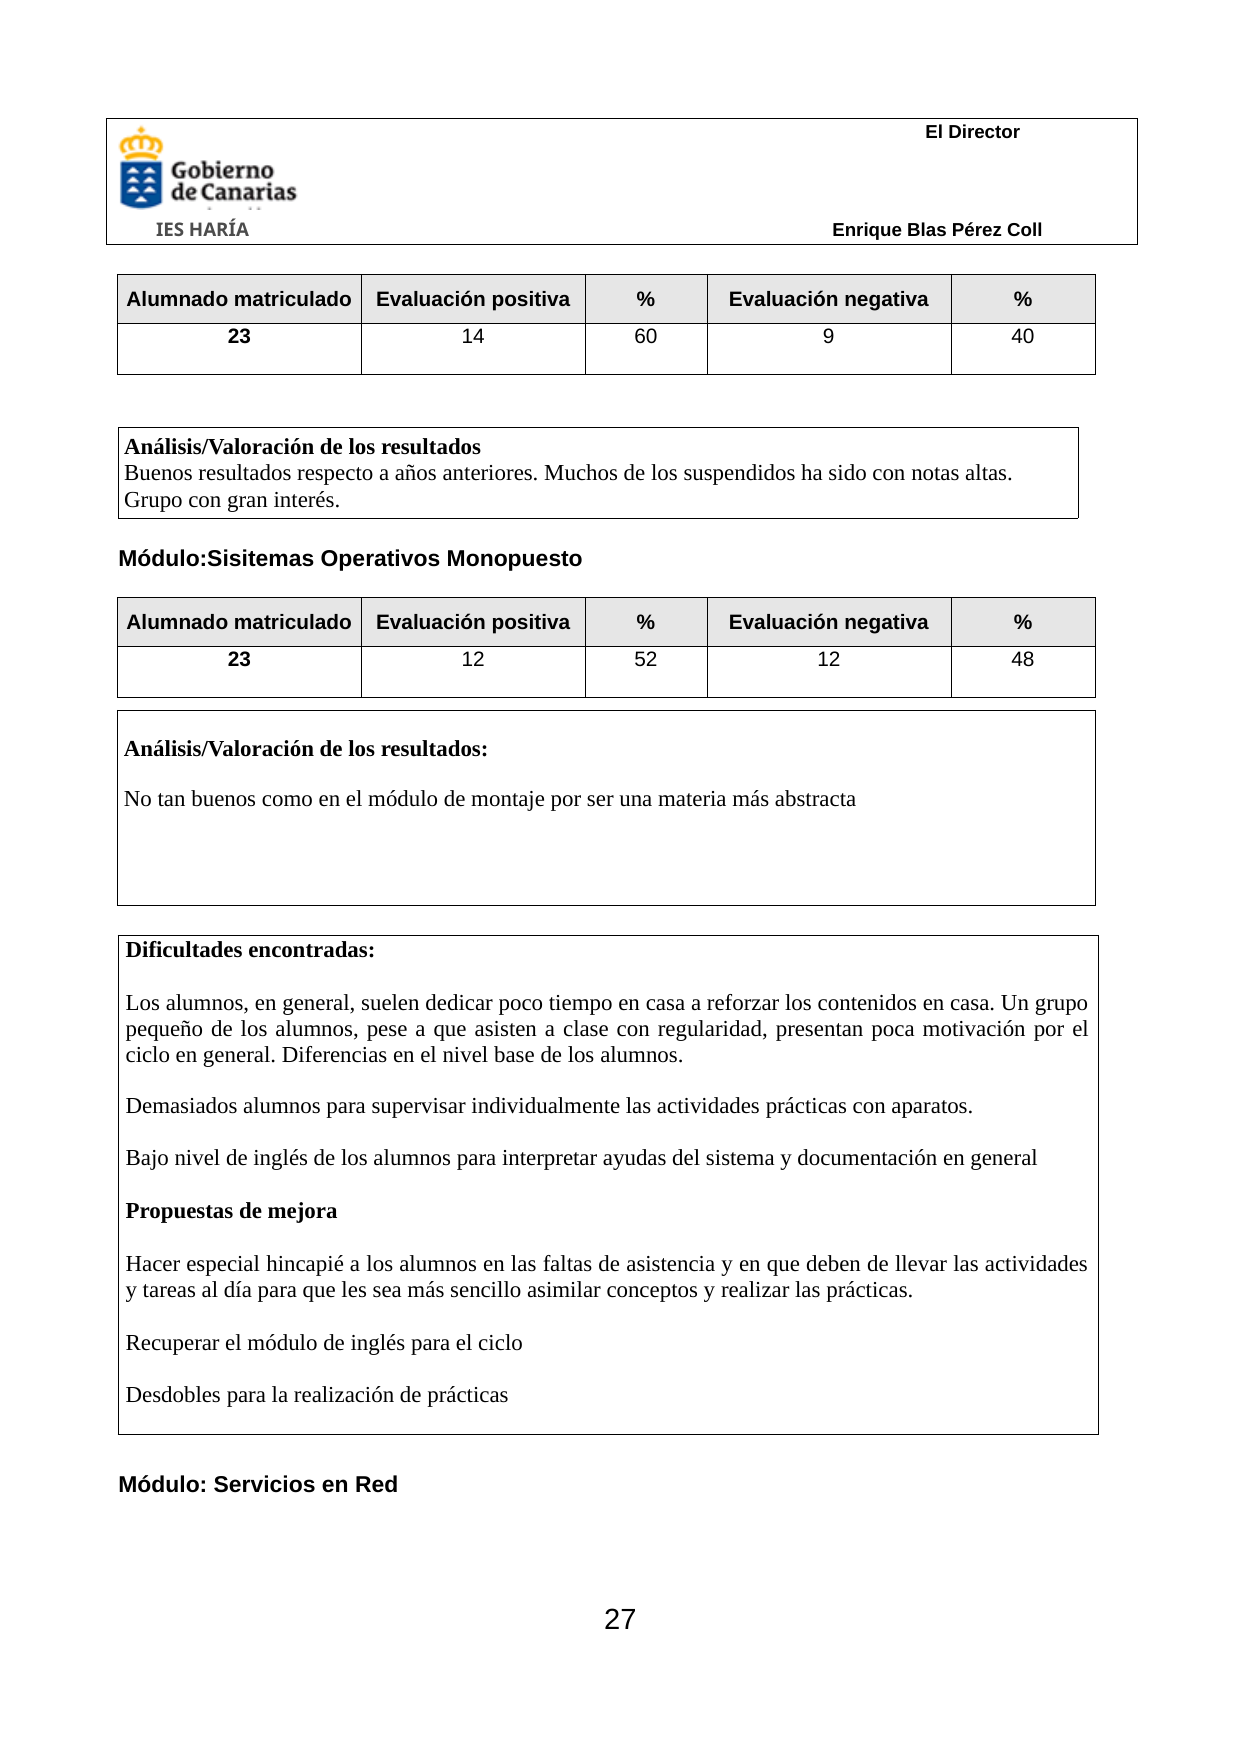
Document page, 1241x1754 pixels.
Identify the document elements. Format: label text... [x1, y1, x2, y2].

table_header % [586, 598, 707, 646]
table_header % [952, 275, 1095, 323]
table_cell 14 [362, 324, 585, 373]
table_cell 48 [952, 647, 1095, 697]
table_header Dificultades encontradas: Los alumnos, en general, suelen dedicar poco tiempo en casa a reforzar los contenidos en casa. Un grupo pequeño de los alumnos, pese a que asisten a clase con regularidad, presentan poca motivación por el ciclo en general. Diferencias en el nivel base de los alumnos. Demasiados alumnos para supervisar individualmente las actividades prácticas con aparatos. Bajo nivel de inglés de los alumnos para interpretar ayudas del sistema y documentación en general Propuestas de mejora Hacer especial hincapié a los alumnos en las faltas de asistencia y en que deben de llevar las actividades y tareas al día para que les sea más sencillo asimilar conceptos y realizar las prácticas. Recuperar el módulo de inglés para el ciclo Desdobles para la realización de prácticas [119, 936, 1098, 1434]
text Módulo: Servicios en Red [118, 1471, 1122, 1498]
table_header Análisis/Valoración de los resultados Buenos resultados respecto a años anteriores. Muchos de los suspendidos ha sido con notas altas. Grupo con gran interés. [119, 428, 1078, 518]
table_cell 40 [952, 324, 1095, 373]
text Módulo:Sisitemas Operativos Monopuesto [118, 544, 1122, 571]
picture [115, 123, 300, 210]
table_header Alumnado matriculado [118, 275, 361, 323]
table_header Evaluación positiva [362, 598, 585, 646]
table_header Evaluación positiva [362, 275, 585, 323]
table_cell 12 [362, 647, 585, 697]
table_header Evaluación negativa [708, 598, 951, 646]
table_cell 52 [586, 647, 707, 697]
table_cell 9 [708, 324, 951, 373]
table_header % [586, 275, 707, 323]
table_header % [952, 598, 1095, 646]
table_cell 23 [118, 647, 361, 697]
table_cell 60 [586, 324, 707, 373]
table_cell 23 [118, 324, 361, 373]
table_header Alumnado matriculado [118, 598, 361, 646]
table_header Evaluación negativa [708, 275, 951, 323]
table_cell 12 [708, 647, 951, 697]
table_header Análisis/Valoración de los resultados: No tan buenos como en el módulo de montaje por ser una materia más abstracta [118, 711, 1095, 905]
